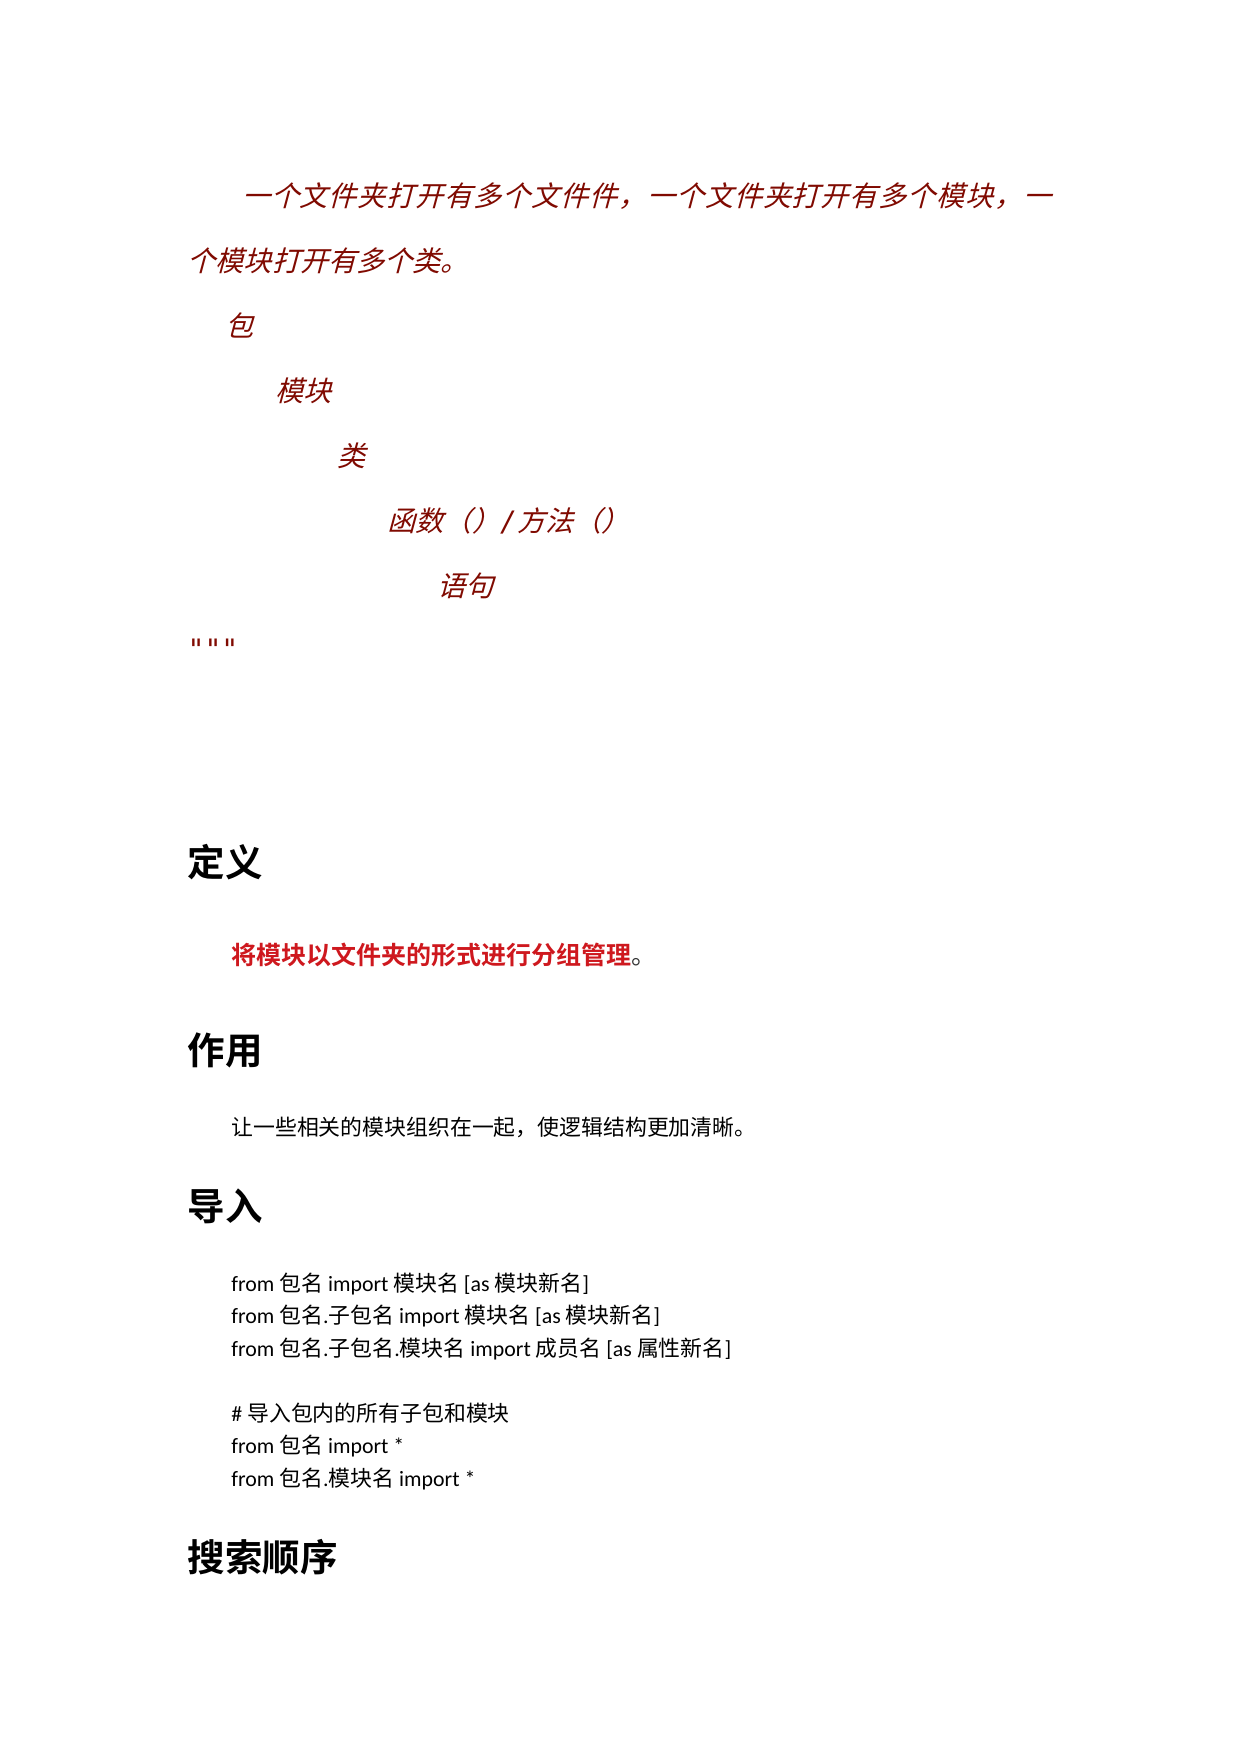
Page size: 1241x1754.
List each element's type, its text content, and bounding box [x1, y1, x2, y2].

text 一个文件夹打开有多个文件件，一个文件夹打开有多个模块，一个模块打开有多个类。 [187, 162, 1053, 292]
subtitle 作用 [187, 1016, 1053, 1081]
text 模块 [187, 357, 1053, 422]
text from 包名 import * [231, 1428, 1053, 1461]
text 包 [187, 292, 1053, 357]
text from 包名.子包名 import 模块名 [as 模块新名] [231, 1298, 1053, 1331]
subtitle 搜索顺序 [187, 1522, 1053, 1587]
subtitle 定义 [187, 827, 1053, 892]
text from 包名.子包名.模块名 import 成员名 [as 属性新名] [231, 1331, 1053, 1363]
text """ [187, 617, 1053, 682]
text 让一些相关的模块组织在一起，使逻辑结构更加清晰。 [231, 1110, 1053, 1142]
subtitle 导入 [187, 1171, 1053, 1236]
text 类 [187, 422, 1053, 487]
text from 包名 import 模块名 [as 模块新名] [231, 1266, 1053, 1298]
text 语句 [187, 552, 1053, 617]
text 函数（）/方法（） [187, 487, 1053, 552]
text # 导入包内的所有子包和模块 [231, 1396, 1053, 1428]
text from 包名.模块名 import * [231, 1461, 1053, 1493]
text 将模块以文件夹的形式进行分组管理。 [187, 921, 1053, 986]
